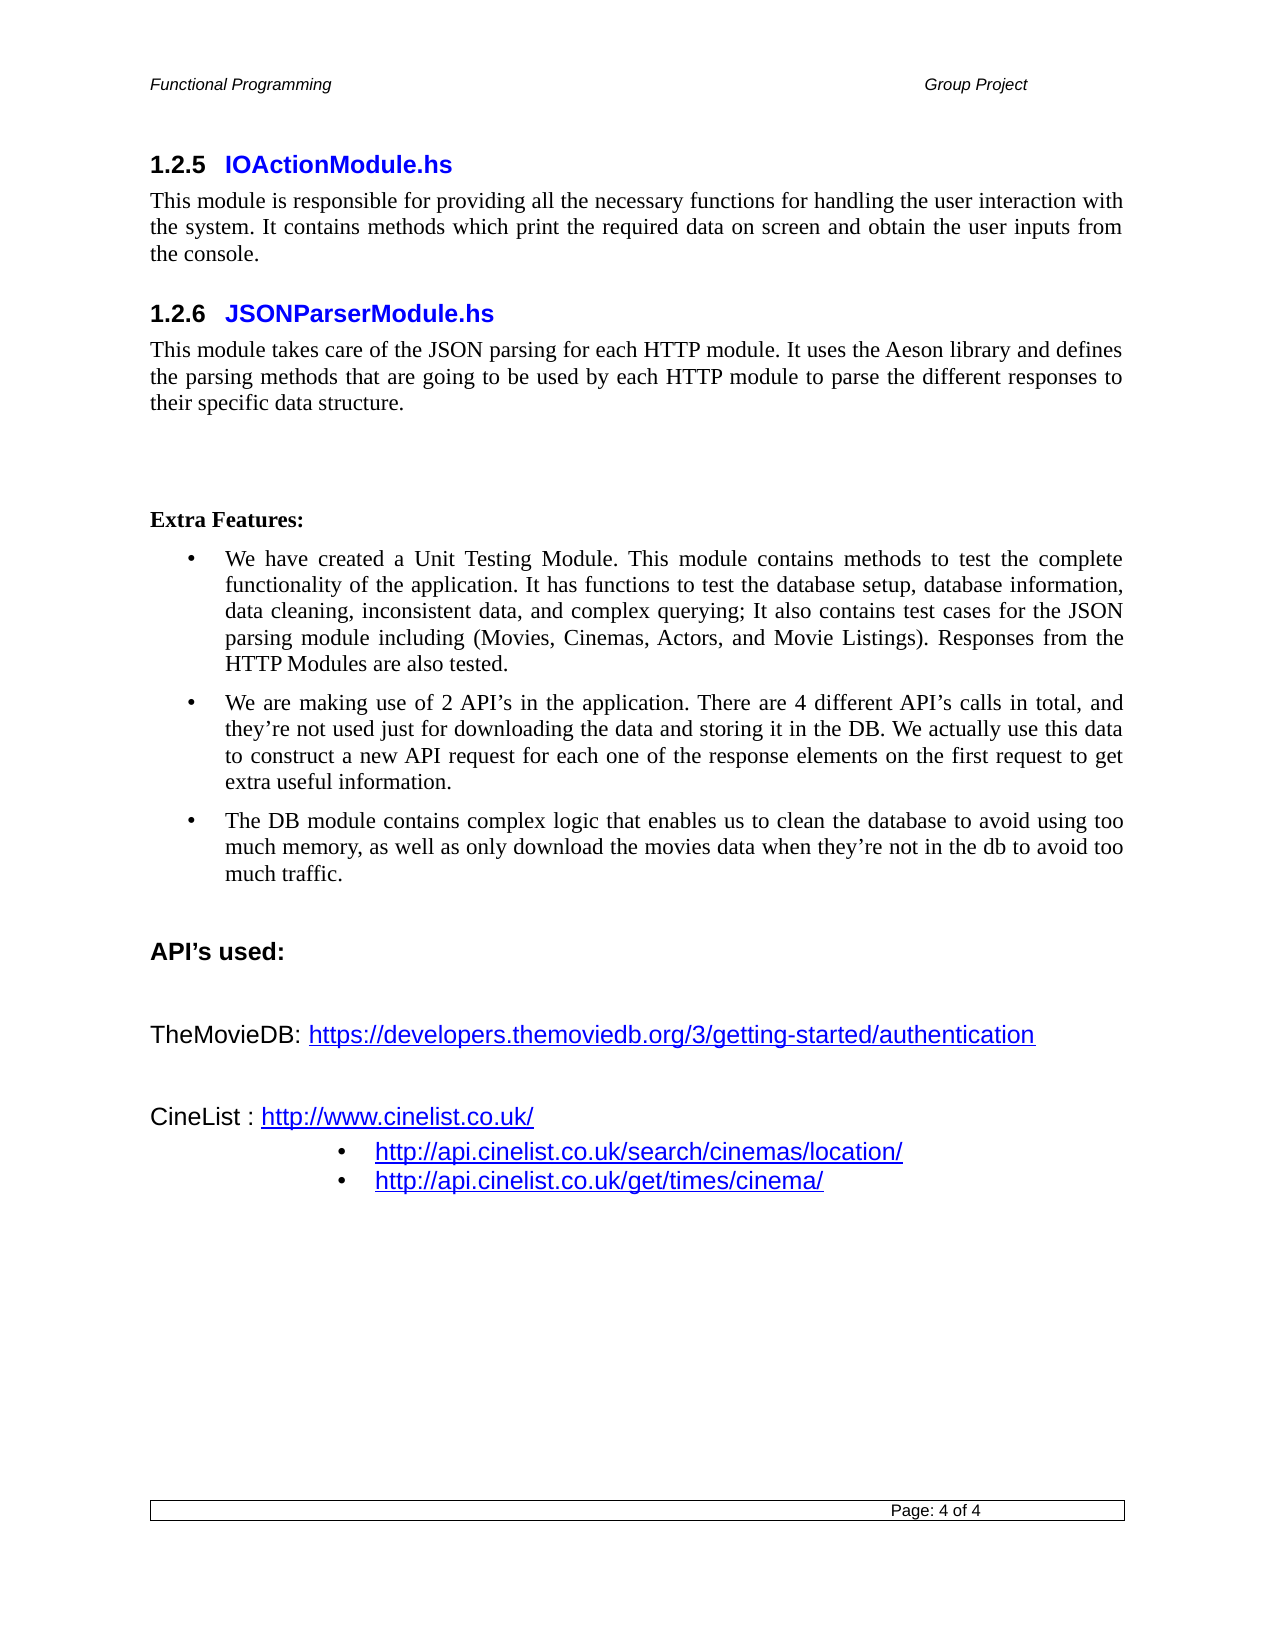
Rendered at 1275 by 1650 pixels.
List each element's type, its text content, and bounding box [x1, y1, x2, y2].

text API’s used: [150, 937, 1125, 966]
list We are making use of 2 API’s in the application. There are 4 different API’s calls in total, and they’re not used just for downloading the data and storing it in the DB. We actually use this data to construct a new API request for each one of the response elements on the first request to get extra useful information. [187, 689, 1125, 794]
text This module takes care of the JSON parsing for each HTTP module. It uses the Aeson library and defines the parsing methods that are going to be used by each HTTP module to parse the different responses to their specific data structure. [150, 337, 1125, 416]
list http://api.cinelist.co.uk/get/times/cinema/ [337, 1166, 1125, 1195]
subtitle IOActionModule.hs [150, 150, 1125, 179]
list We have created a Unit Testing Module. This module contains methods to test the complete functionality of the application. It has functions to test the database setup, database information, data cleaning, inconsistent data, and complex querying; It also contains test cases for the JSON parsing module including (Movies, Cinemas, Actors, and Movie Listings). Responses from the HTTP Modules are also tested. [187, 545, 1125, 676]
text TheMovieDB: https://developers.themoviedb.org/3/getting-started/authentication [150, 1020, 1125, 1048]
text CineList : http://www.cinelist.co.uk/ [150, 1102, 1125, 1131]
subtitle JSONParserModule.hs [150, 299, 1125, 328]
text This module is responsible for providing all the necessary functions for handling the user interaction with the system. It contains methods which print the required data on screen and obtain the user inputs from the console. [150, 187, 1125, 266]
text Extra Features: [150, 506, 1125, 532]
list The DB module contains complex logic that enables us to clean the database to avoid using too much memory, as well as only download the movies data when they’re not in the db to avoid too much traffic. [187, 807, 1125, 886]
list http://api.cinelist.co.uk/search/cinemas/location/ [337, 1137, 1125, 1166]
